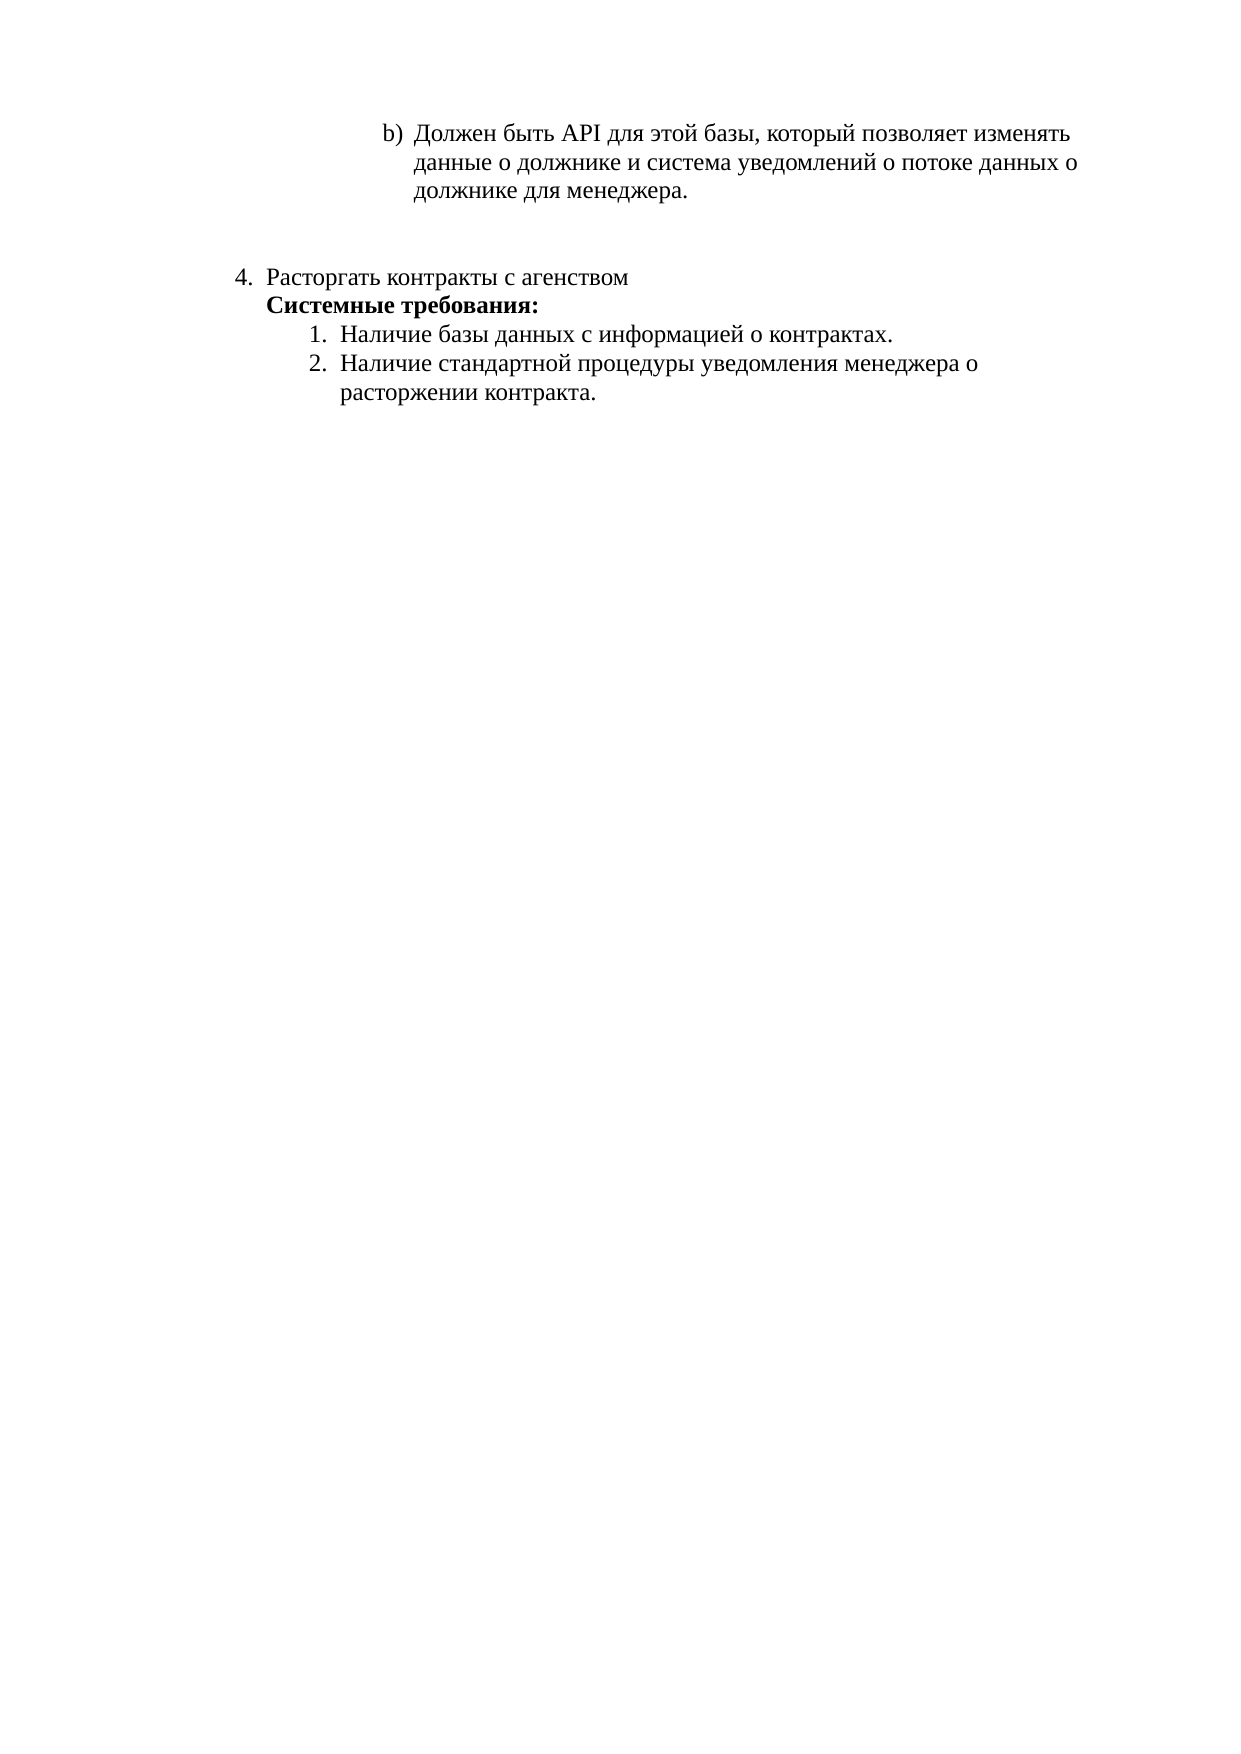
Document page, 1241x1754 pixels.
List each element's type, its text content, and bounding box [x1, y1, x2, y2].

list Системные требования: [228, 291, 1122, 319]
list Должен быть API для этой базы, который позволяет изменять данные о должнике и система уведомлений о потоке данных о должнике для менеджера. [376, 118, 1122, 204]
list Наличие базы данных с информацией о контрактах. [302, 319, 1122, 348]
list Наличие стандартной процедуры уведомления менеджера о расторжении контракта. [302, 348, 1122, 406]
list Расторгать контракты с агенством [228, 262, 1122, 291]
